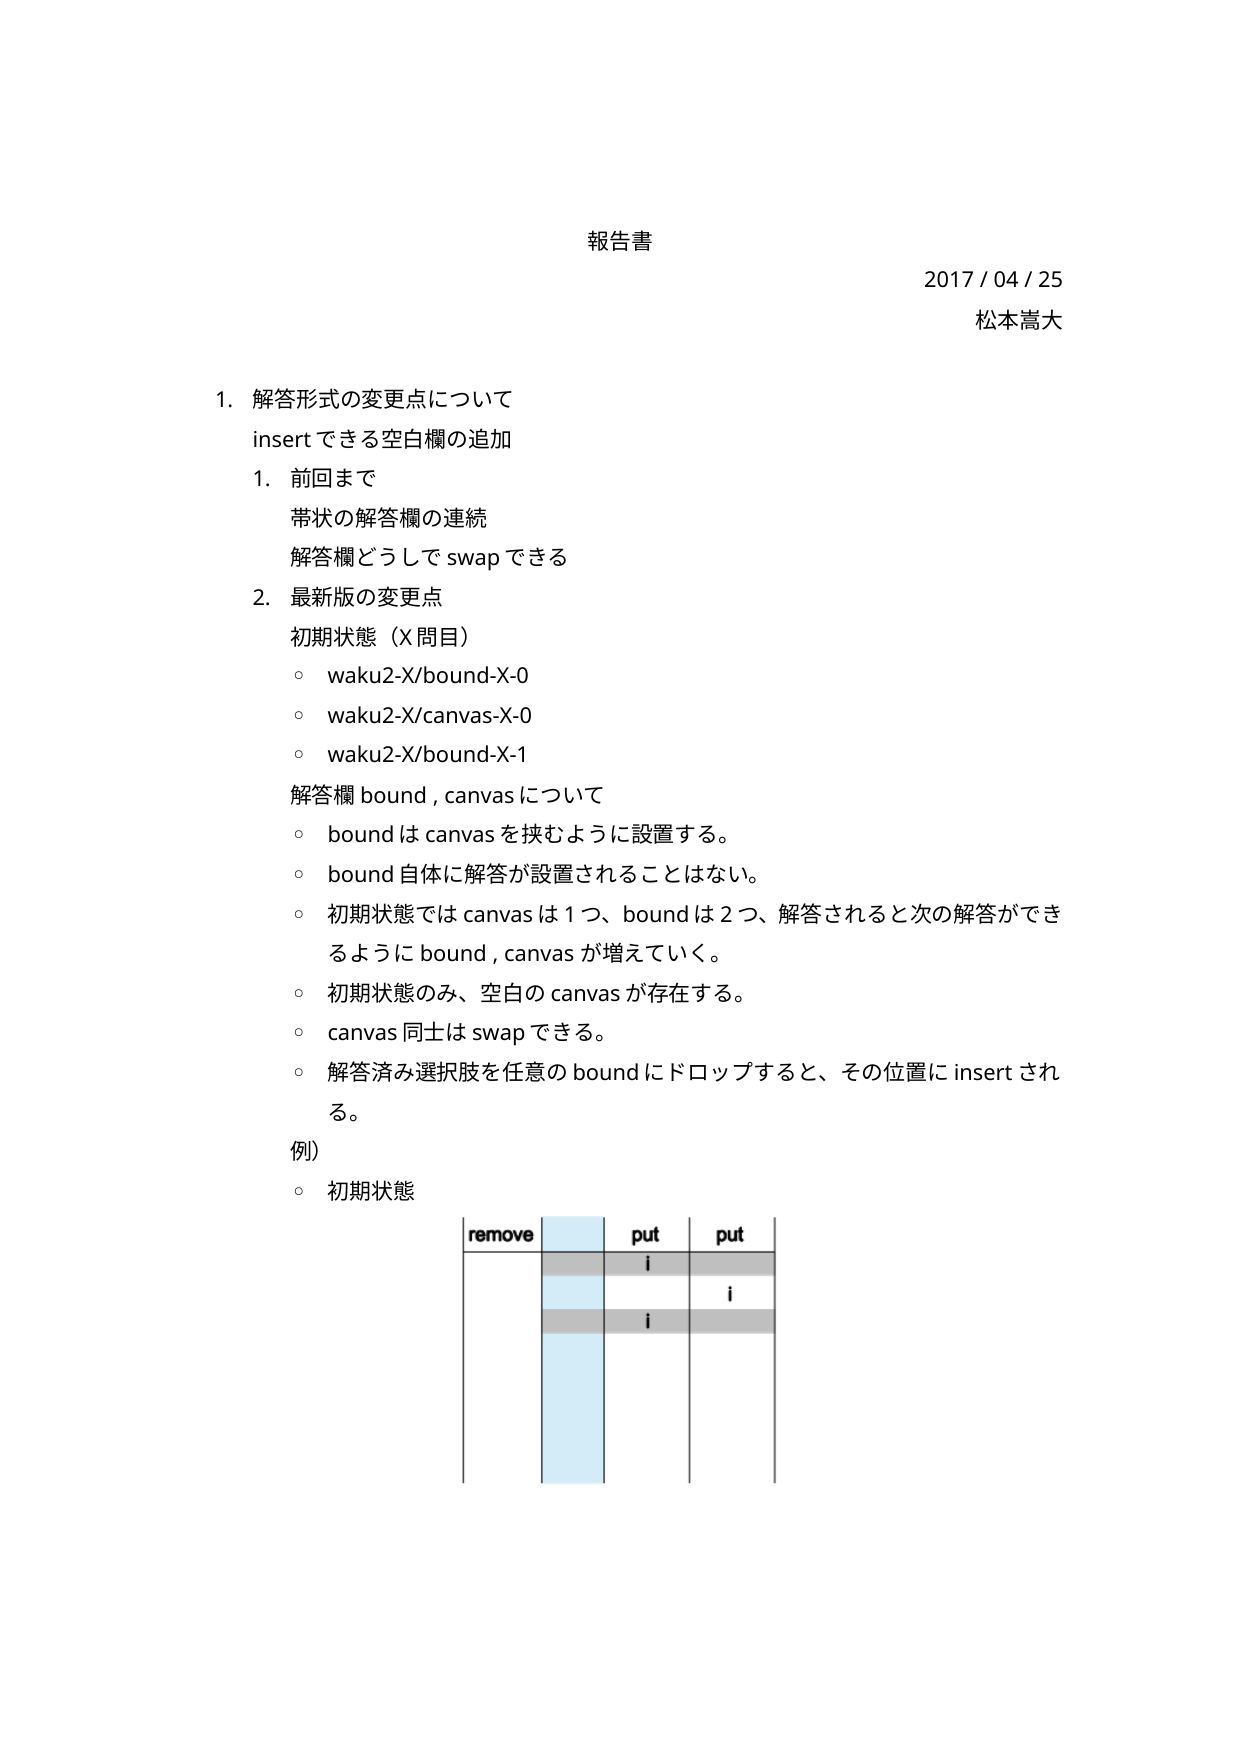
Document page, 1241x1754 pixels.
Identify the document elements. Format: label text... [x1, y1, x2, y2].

list waku2-X/bound-X-1 [290, 733, 1063, 773]
list canvas同士はswapできる。 [290, 1010, 1063, 1050]
list 初期状態 [290, 1169, 1063, 1208]
picture [451, 1208, 789, 1495]
list 例） [252, 1129, 1063, 1169]
list bound自体に解答が設置されることはない。 [290, 852, 1063, 892]
list boundはcanvasを挟むように設置する。 [290, 812, 1063, 852]
text 松本嵩大 [177, 298, 1063, 337]
list 解答欄bound , canvasについて [252, 773, 1063, 812]
list 初期状態のみ、空白のcanvasが存在する。 [290, 971, 1063, 1010]
list insertできる空白欄の追加 [215, 417, 1063, 456]
list 初期状態ではcanvasは1つ、boundは2つ、解答されると次の解答ができるように bound , canvas が増えていく。 [290, 892, 1063, 971]
list 解答済み選択肢を任意のboundにドロップすると、その位置にinsertされる。 [290, 1050, 1063, 1129]
text 2017 / 04 / 25 [177, 258, 1063, 298]
list 帯状の解答欄の連続 [252, 496, 1063, 535]
text 報告書 [177, 219, 1063, 258]
list 解答欄どうしでswapできる [252, 535, 1063, 575]
list 最新版の変更点 [252, 575, 1063, 614]
list 初期状態（X問目） [252, 614, 1063, 654]
list waku2-X/canvas-X-0 [290, 694, 1063, 733]
list 解答形式の変更点について [215, 377, 1063, 417]
list waku2-X/bound-X-0 [290, 654, 1063, 694]
list 前回まで [252, 456, 1063, 496]
